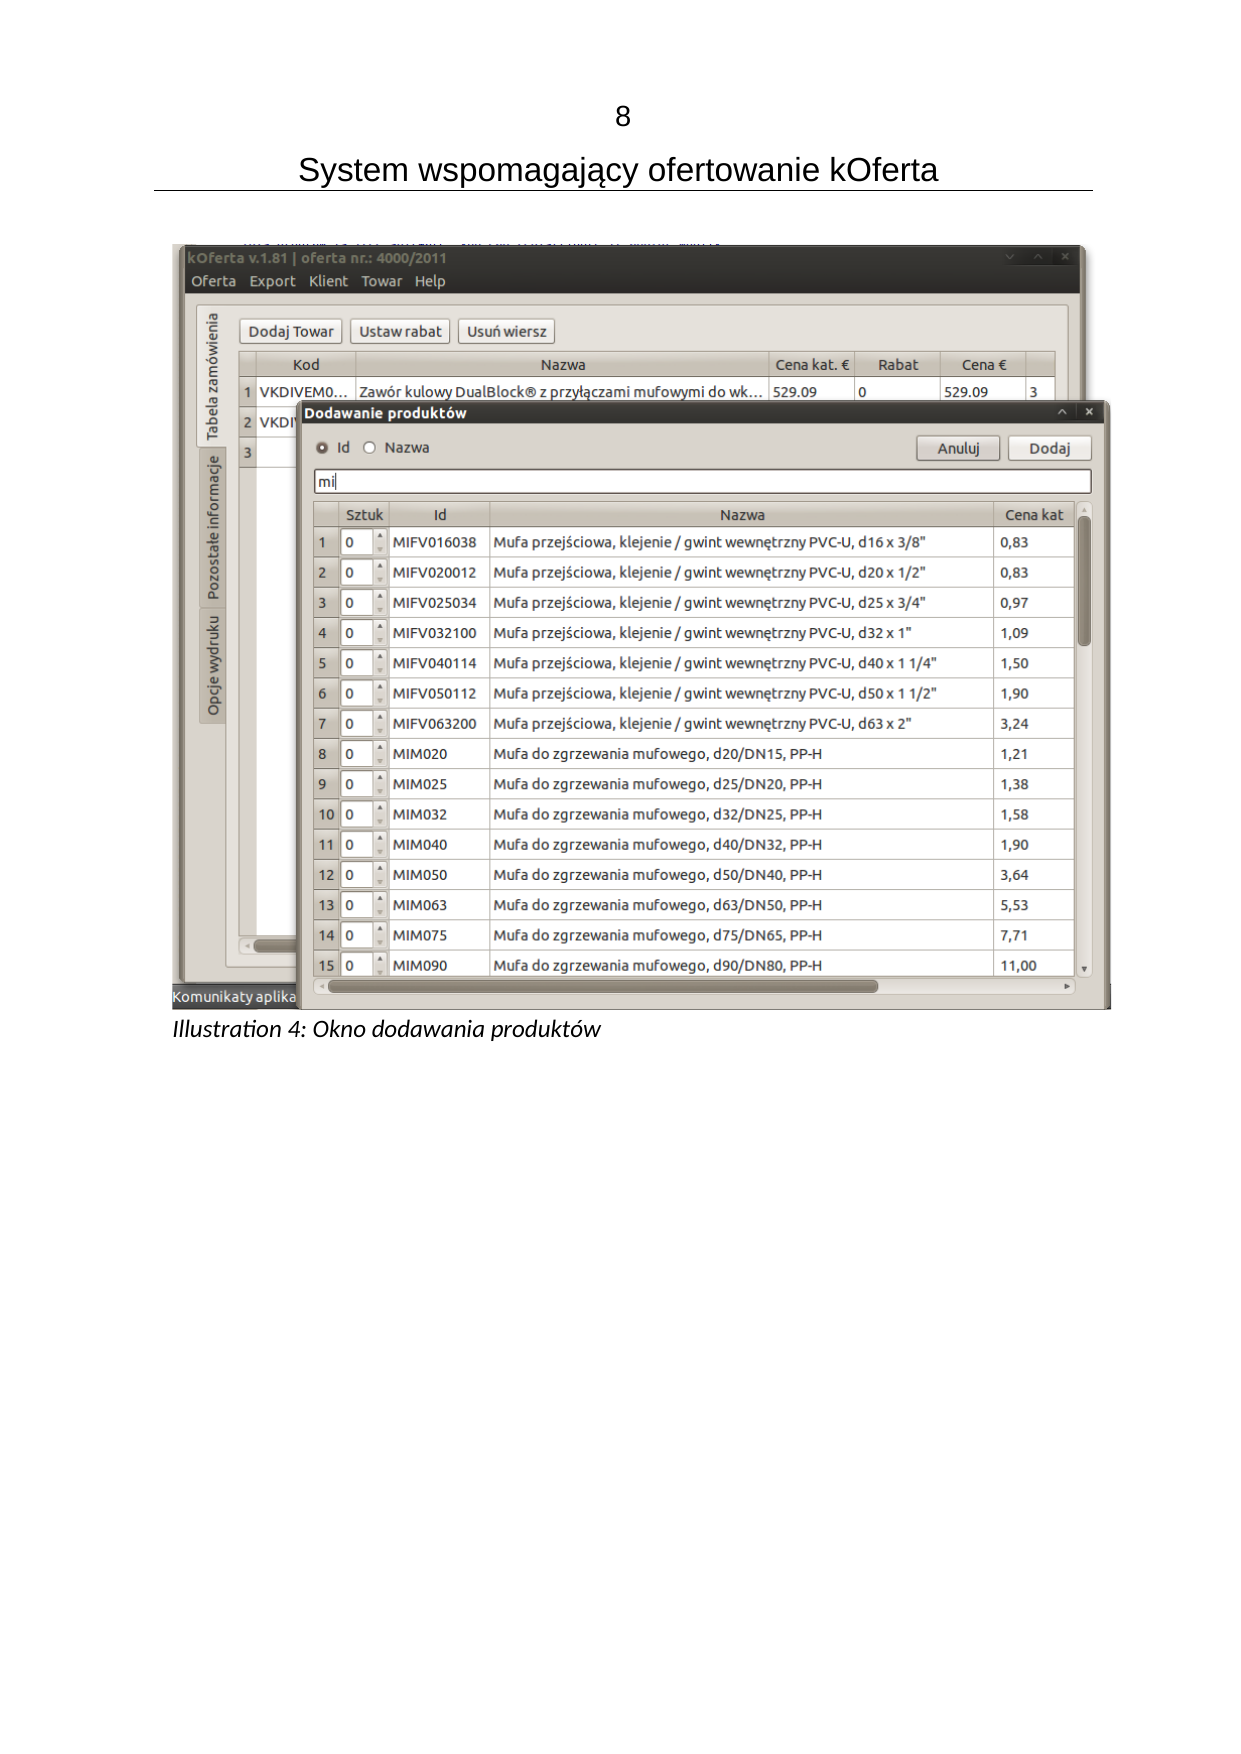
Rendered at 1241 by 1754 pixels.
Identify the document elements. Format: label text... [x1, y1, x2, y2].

picture [172, 244, 1112, 1010]
text Illustration 4: Okno dodawania produktów [172, 1010, 1111, 1044]
